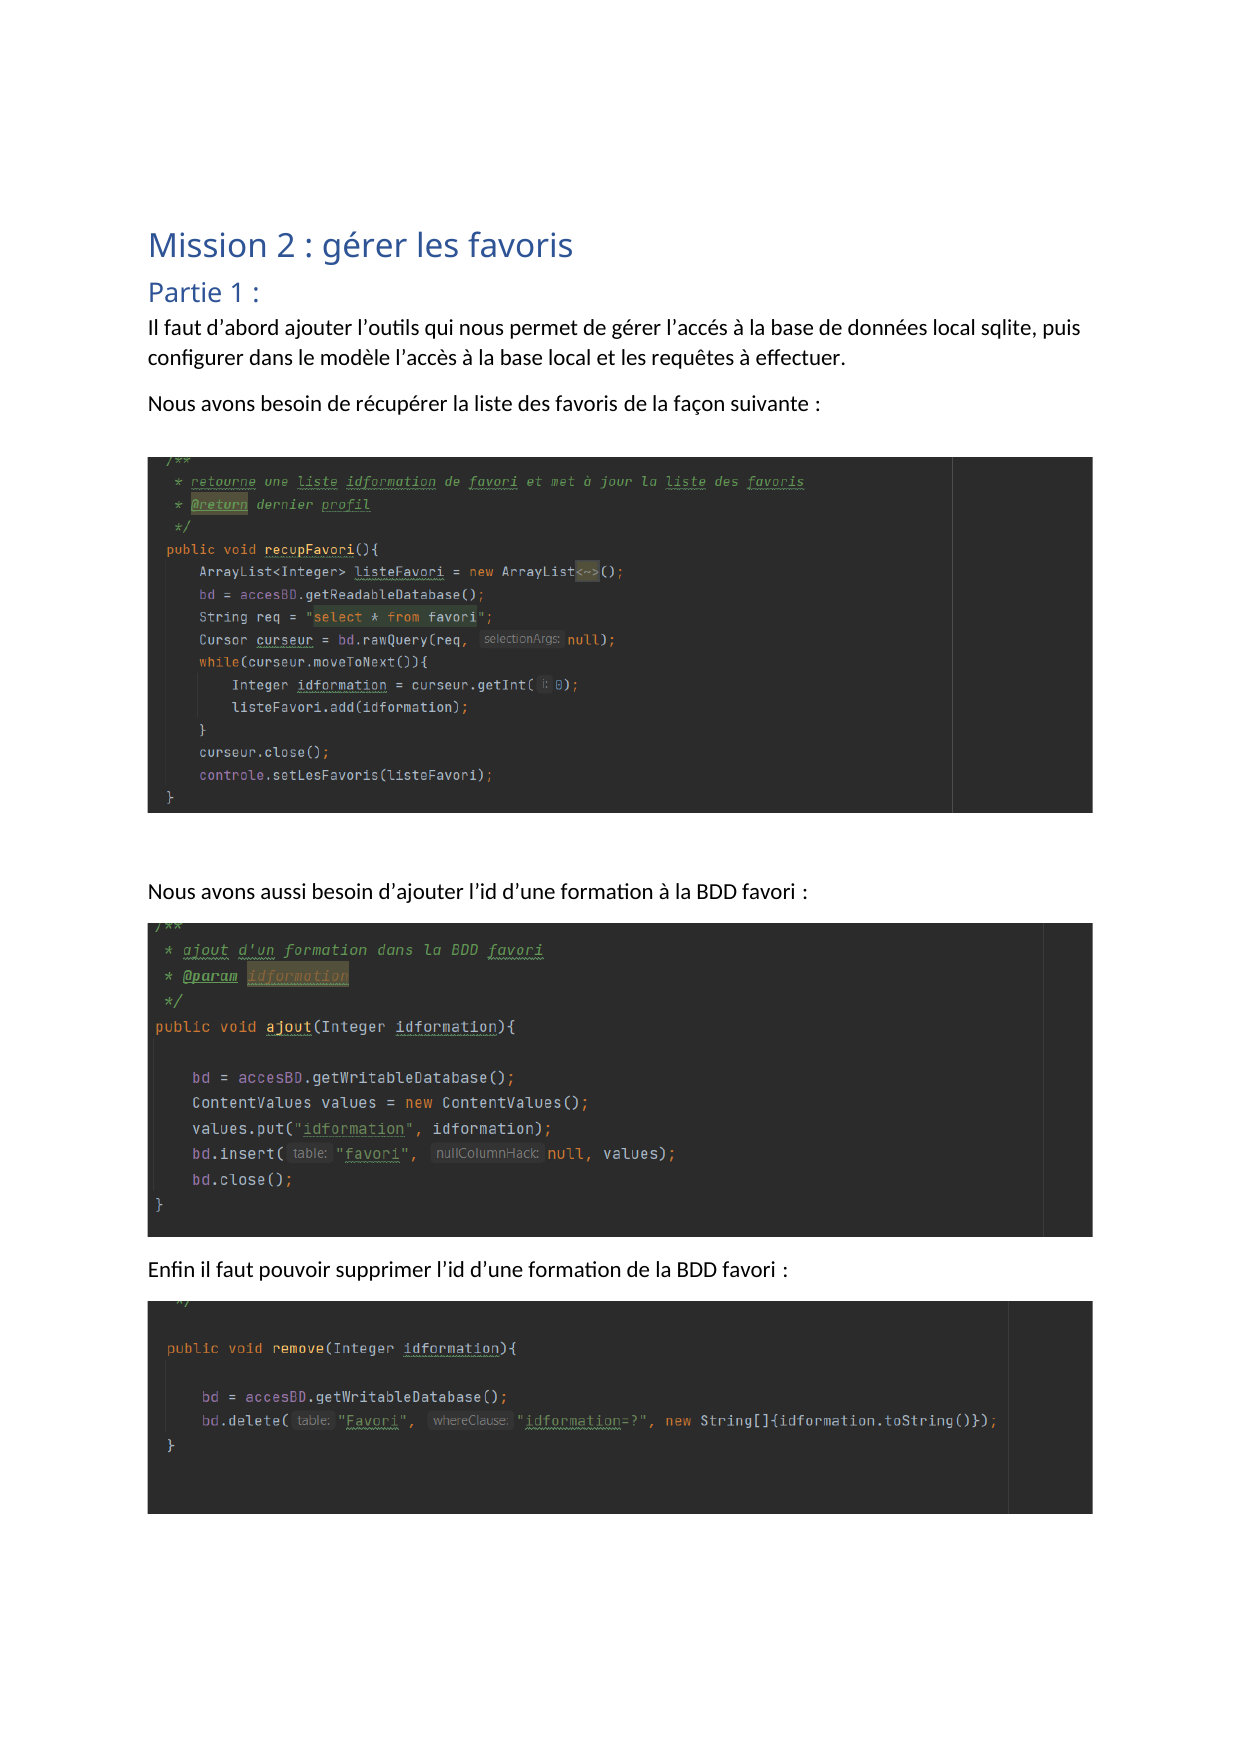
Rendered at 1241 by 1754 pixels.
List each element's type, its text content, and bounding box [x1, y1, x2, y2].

subtitle Mission 2 : gérer les favoris [148, 222, 1093, 267]
subtitle Partie 1 : [148, 274, 1093, 311]
text Nous avons besoin de récupérer la liste des favoris de la façon suivante : [148, 389, 1093, 417]
text Enfin il faut pouvoir supprimer l’id d’une formation de la BDD favori : [148, 1255, 1093, 1283]
text Il faut d’abord ajouter l’outils qui nous permet de gérer l’accés à la base de données local sqlite, puis configurer dans le modèle l’accès à la base local et les requêtes à effectuer. [148, 313, 1093, 371]
text Nous avons aussi besoin d’ajouter l’id d’une formation à la BDD favori : [148, 877, 1093, 905]
